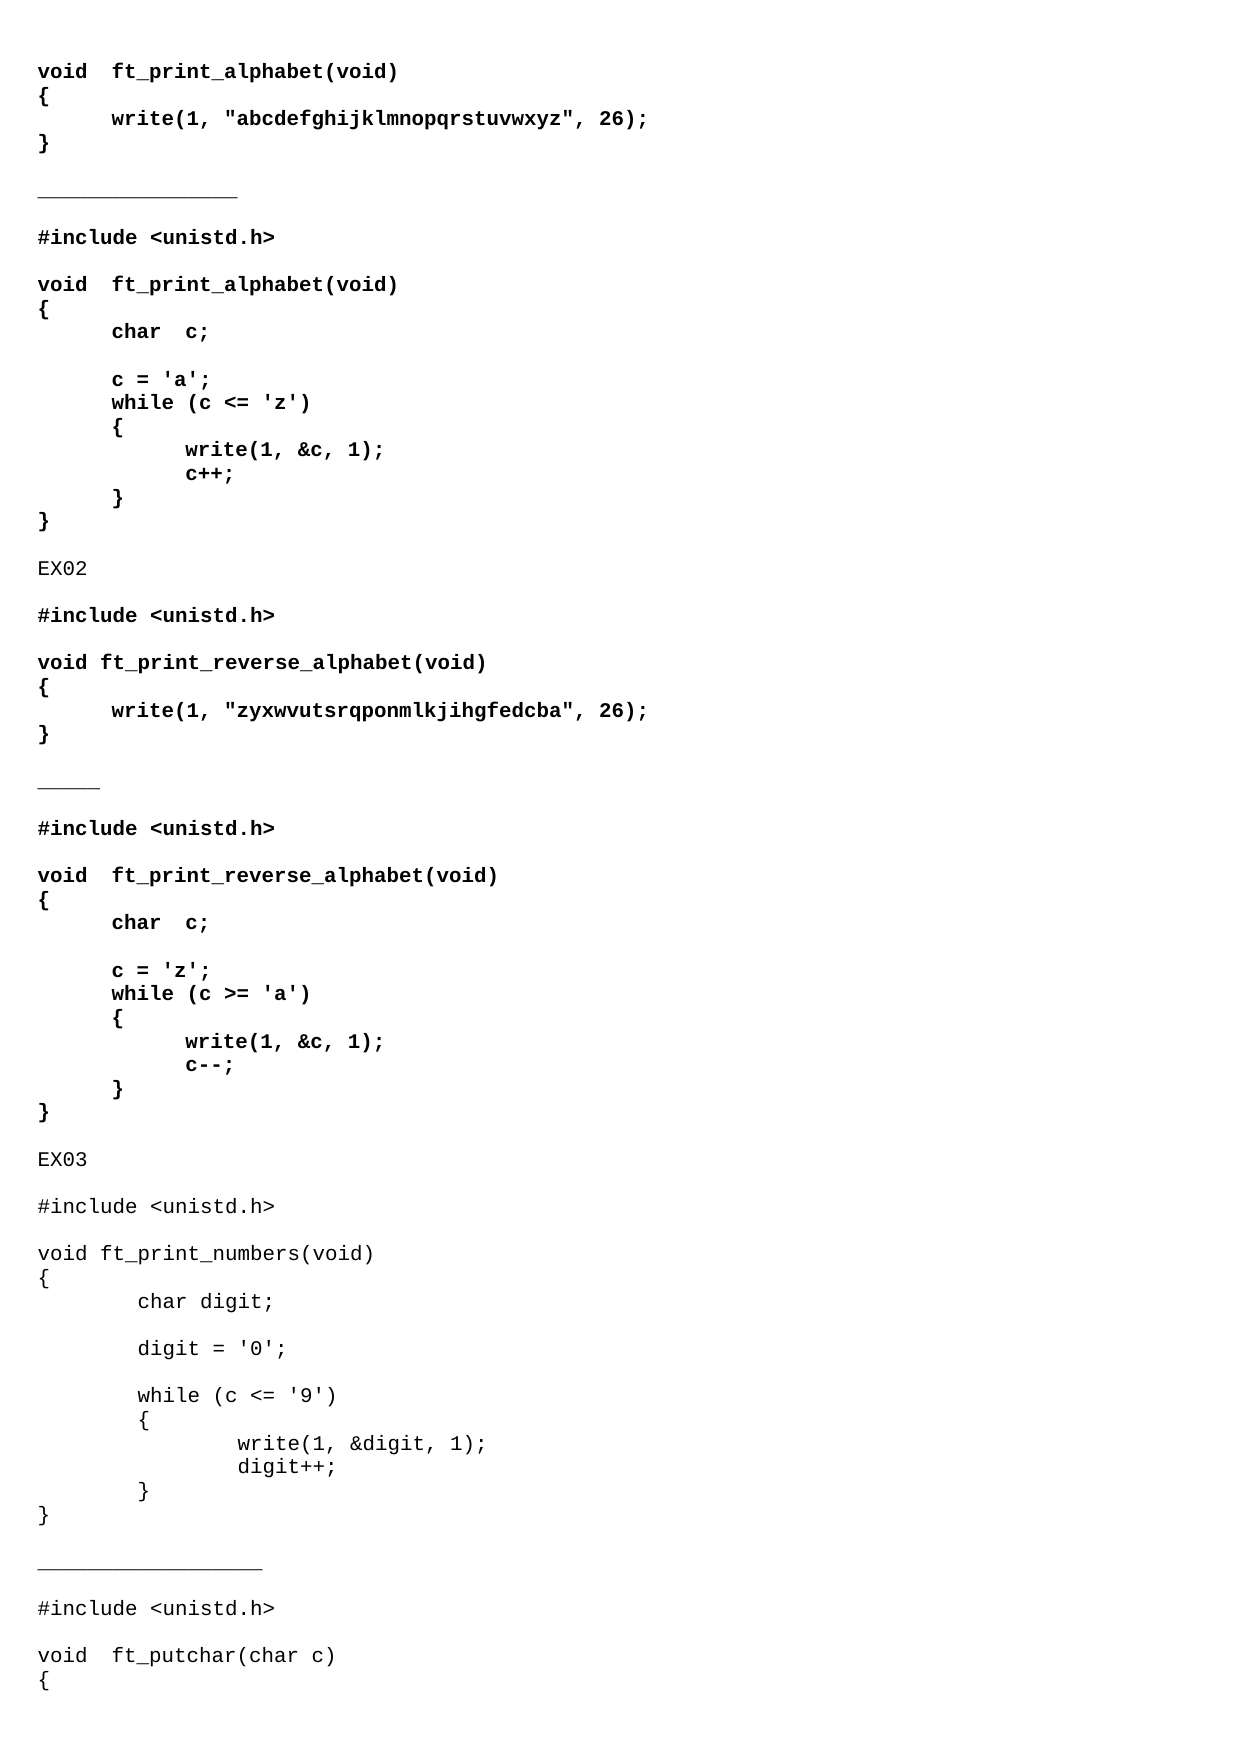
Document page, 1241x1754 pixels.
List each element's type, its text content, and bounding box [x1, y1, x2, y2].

text digit++; [37, 1456, 1122, 1480]
text write(1, "zyxwvutsrqponmlkjihgfedcba", 26); [37, 699, 1122, 723]
text } [37, 1480, 1122, 1503]
text } [37, 487, 1122, 510]
text void ft_print_reverse_alphabet(void) [37, 652, 1122, 676]
text c--; [37, 1054, 1122, 1078]
text } [37, 510, 1122, 534]
text char c; [37, 912, 1122, 936]
text void ft_putchar(char c) [37, 1645, 1122, 1669]
text } [37, 1078, 1122, 1102]
text #include <unistd.h> [37, 1196, 1122, 1220]
text while (c >= 'a') [37, 983, 1122, 1007]
text { [37, 85, 1122, 108]
text void ft_print_numbers(void) [37, 1243, 1122, 1267]
text } [37, 132, 1122, 156]
text { [37, 298, 1122, 321]
text { [37, 889, 1122, 912]
text while (c <= 'z') [37, 392, 1122, 416]
text c++; [37, 463, 1122, 487]
text EX02 [37, 558, 1122, 581]
text c = 'z'; [37, 960, 1122, 983]
text _____ [37, 771, 1122, 794]
text ________________ [37, 179, 1122, 203]
text EX03 [37, 1149, 1122, 1172]
text #include <unistd.h> [37, 1598, 1122, 1622]
text } [37, 1102, 1122, 1125]
text void ft_print_alphabet(void) [37, 274, 1122, 298]
text } [37, 723, 1122, 747]
text write(1, &c, 1); [37, 1031, 1122, 1054]
text } [37, 1503, 1122, 1527]
text write(1, &digit, 1); [37, 1433, 1122, 1456]
text { [37, 416, 1122, 439]
text { [37, 1267, 1122, 1291]
text while (c <= '9') [37, 1385, 1122, 1409]
text #include <unistd.h> [37, 227, 1122, 250]
text write(1, "abcdefghijklmnopqrstuvwxyz", 26); [37, 108, 1122, 132]
text { [37, 676, 1122, 699]
text c = 'a'; [37, 368, 1122, 392]
text digit = '0'; [37, 1338, 1122, 1362]
text write(1, &c, 1); [37, 439, 1122, 463]
text { [37, 1409, 1122, 1433]
text char c; [37, 321, 1122, 345]
text void ft_print_alphabet(void) [37, 61, 1122, 85]
text char digit; [37, 1291, 1122, 1314]
text void ft_print_reverse_alphabet(void) [37, 865, 1122, 889]
text { [37, 1007, 1122, 1031]
text { [37, 1669, 1122, 1693]
text #include <unistd.h> [37, 605, 1122, 629]
text #include <unistd.h> [37, 818, 1122, 841]
text __________________ [37, 1551, 1122, 1574]
